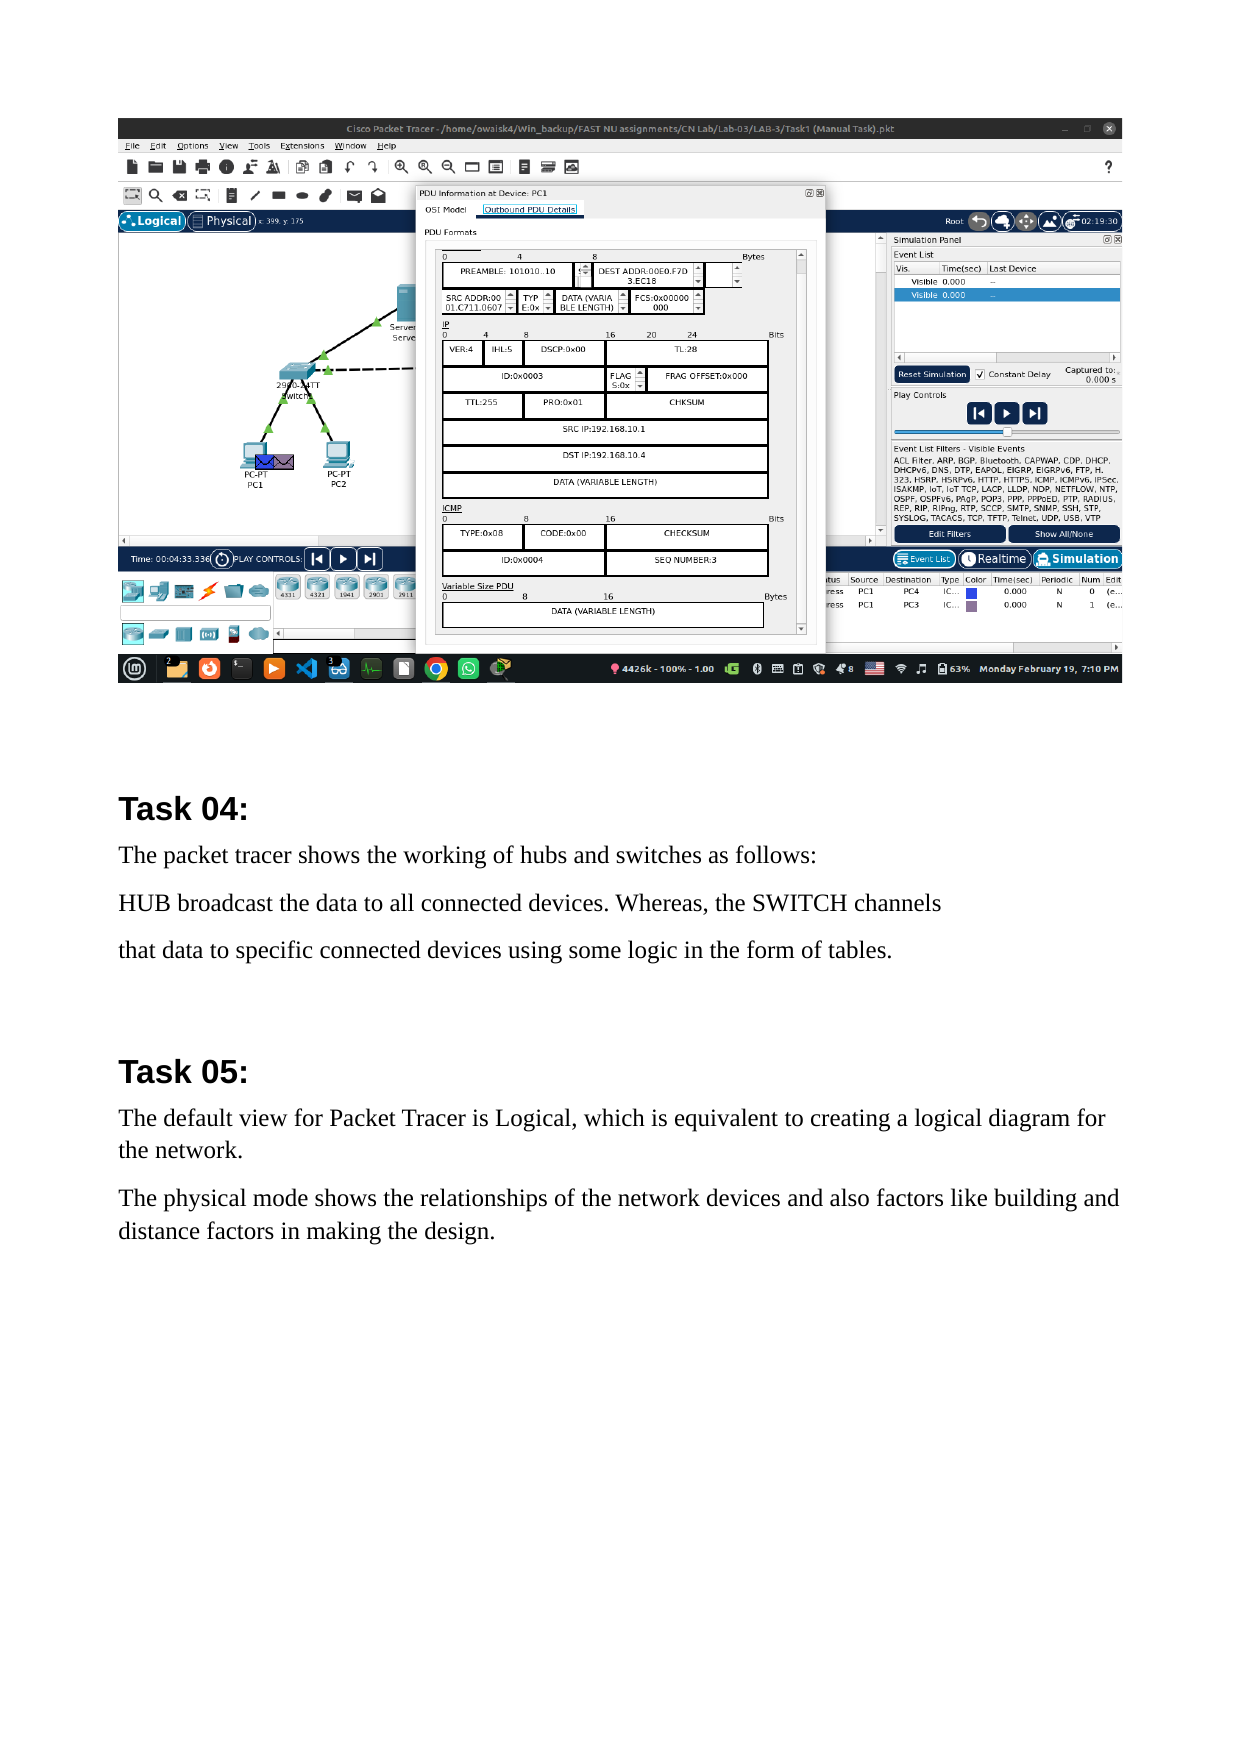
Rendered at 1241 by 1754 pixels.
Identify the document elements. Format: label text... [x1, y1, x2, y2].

text The default view for Packet Tracer is Logical, which is equivalent to creating a logical diagram for the network. [118, 1103, 1122, 1164]
subtitle Task 04: [118, 789, 1122, 828]
picture [118, 118, 1123, 683]
picture [1101, 555, 1109, 562]
picture [1073, 557, 1081, 562]
text The physical mode shows the relationships of the network devices and also factors like building and distance factors in making the design. [118, 1183, 1122, 1245]
text HUB broadcast the data to all connected devices. Whereas, the SWITCH channels [118, 888, 1122, 917]
subtitle Task 05: [118, 1052, 1122, 1090]
text The packet tracer shows the working of hubs and switches as follows: [118, 840, 1122, 869]
picture [155, 217, 162, 226]
text that data to specific connected devices using some logic in the form of tables. [118, 936, 1122, 964]
